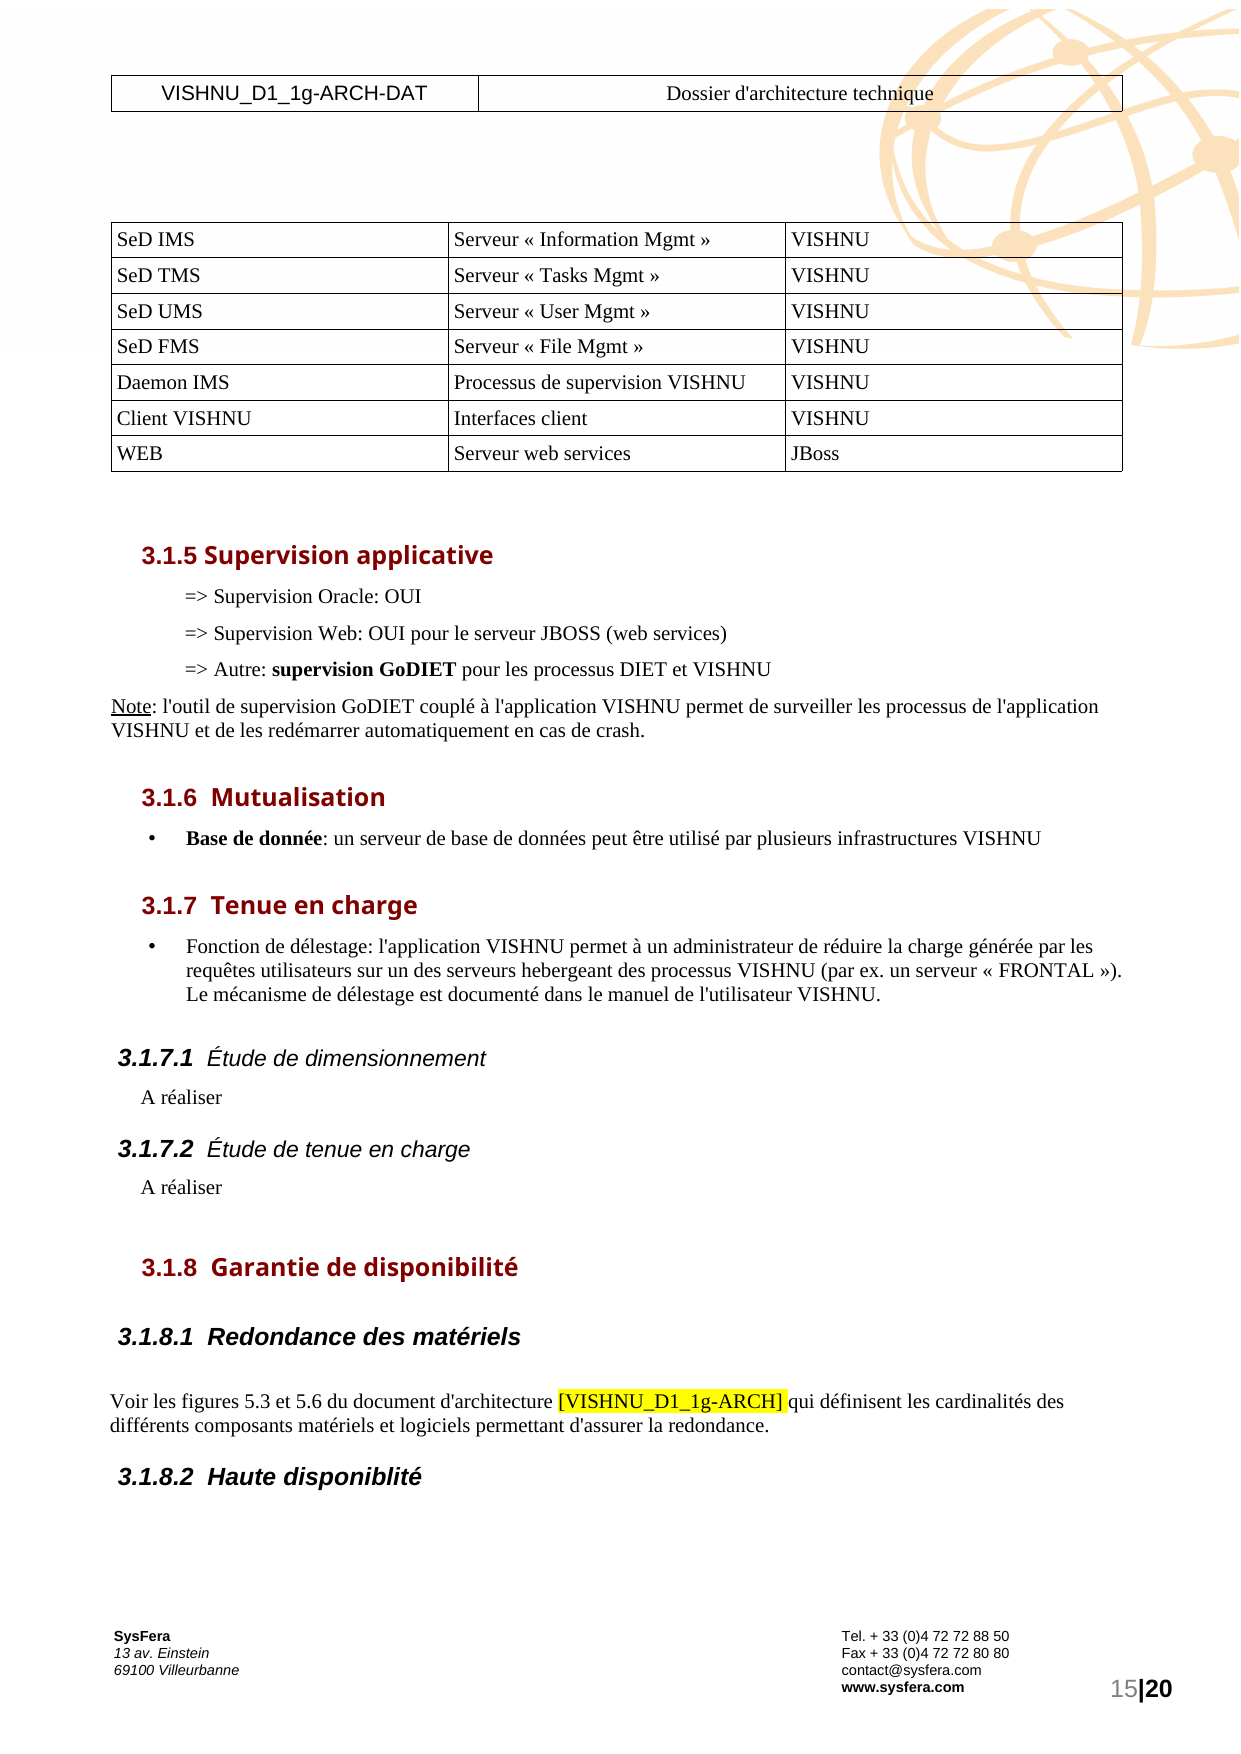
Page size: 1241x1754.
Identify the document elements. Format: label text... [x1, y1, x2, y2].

table_cell VISHNU [786, 351, 1122, 364]
table_cell Client VISHNU [112, 401, 448, 435]
subtitle Étude de tenue en charge [111, 1134, 1122, 1162]
table_cell Interfaces client [449, 401, 785, 435]
list Voir les figures 5.3 et 5.6 du document d'architecture [VISHNU_D1_1g-ARCH] qui définisent les cardinalités des différents composants matériels et logiciels permettant d'assurer la redondance. [73, 1389, 1122, 1437]
table_cell JBoss [786, 436, 1122, 471]
table_cell Serveur web services [449, 436, 785, 471]
text A réaliser [140, 1175, 1093, 1199]
picture [786, 330, 1122, 349]
text Note: l'outil de supervision GoDIET couplé à l'application VISHNU permet de surveiller les processus de l'application VISHNU et de les redémarrer automatiquement en cas de crash. [111, 693, 1122, 742]
subtitle Étude de dimensionnement [111, 1043, 1122, 1072]
picture [786, 294, 1122, 329]
picture [449, 223, 785, 257]
text A réaliser [140, 1084, 1093, 1109]
picture [449, 330, 785, 349]
picture [786, 258, 1122, 293]
table_cell Processus de supervision VISHNU [449, 365, 785, 400]
table_cell WEB [112, 436, 448, 471]
table_cell SeD FMS [112, 351, 448, 364]
list Base de donnée: un serveur de base de données peut être utilisé par plusieurs infrastructures VISHNU [148, 826, 1122, 850]
subtitle Garantie de disponibilité [134, 1250, 1122, 1284]
picture [112, 223, 448, 257]
subtitle Supervision applicative [134, 537, 1122, 571]
table_cell VISHNU [786, 401, 1122, 435]
picture [112, 258, 448, 293]
picture [112, 330, 448, 349]
picture [786, 223, 1122, 257]
subtitle Redondance des matériels [111, 1322, 1122, 1350]
list Fonction de délestage: l'application VISHNU permet à un administrateur de réduire la charge générée par les requêtes utilisateurs sur un des serveurs hebergeant des processus VISHNU (par ex. un serveur « FRONTAL »). Le mécanisme de délestage est documenté dans le manuel de l'utilisateur VISHNU. [148, 934, 1122, 1006]
picture [449, 294, 785, 329]
text => Supervision Oracle: OUI [111, 584, 1122, 608]
table_cell VISHNU [786, 365, 1122, 400]
picture [141, 340, 149, 349]
subtitle Haute disponiblité [111, 1462, 1122, 1491]
text => Autre: supervision GoDIET pour les processus DIET et VISHNU [111, 657, 1122, 681]
table_cell Serveur « File Mgmt » [449, 351, 785, 364]
picture [1, 9, 1239, 349]
subtitle Tenue en charge [134, 887, 1122, 921]
picture [449, 258, 785, 293]
picture [842, 341, 848, 349]
text => Supervision Web: OUI pour le serveur JBOSS (web services) [111, 620, 1122, 644]
table_cell Daemon IMS [112, 365, 448, 400]
subtitle Mutualisation [134, 779, 1122, 813]
picture [112, 294, 448, 329]
